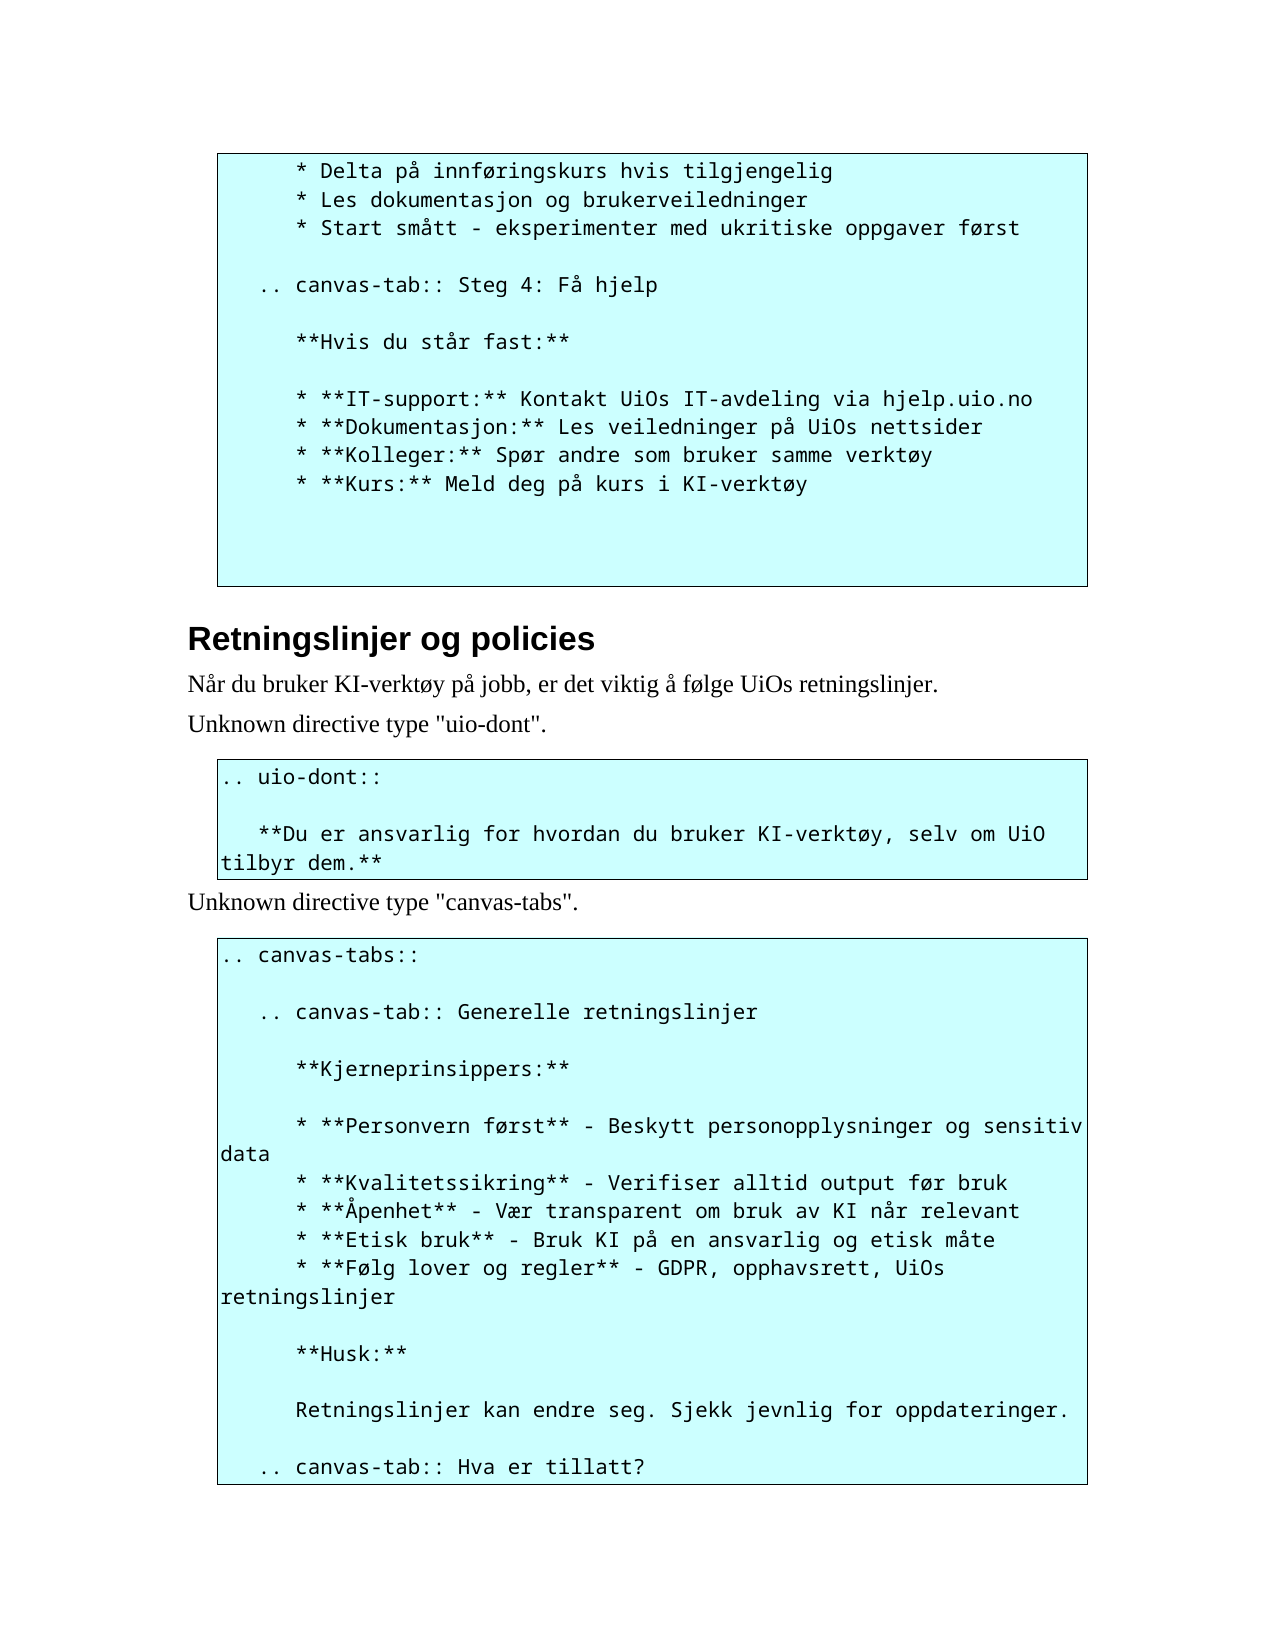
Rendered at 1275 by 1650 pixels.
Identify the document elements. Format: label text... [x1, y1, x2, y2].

text Unknown directive type "uio-dont". [187, 710, 1087, 738]
text .. uio-dont:: **Du er ansvarlig for hvordan du bruker KI-verktøy, selv om UiO tilbyr dem.** [218, 760, 1087, 879]
text Unknown directive type "canvas-tabs". [187, 888, 1087, 916]
text * Delta på innføringskurs hvis tilgjengelig * Les dokumentasjon og brukerveiledninger * Start smått - eksperimenter med ukritiske oppgaver først .. canvas-tab:: Steg 4: Få hjelp **Hvis du står fast:** * **IT-support:** Kontakt UiOs IT-avdeling via hjelp.uio.no * **Dokumentasjon:** Les veiledninger på UiOs nettsider * **Kolleger:** Spør andre som bruker samme verktøy * **Kurs:** Meld deg på kurs i KI-verktøy [218, 154, 1087, 586]
text Når du bruker KI-verktøy på jobb, er det viktig å følge UiOs retningslinjer. [187, 670, 1087, 698]
text .. canvas-tabs:: .. canvas-tab:: Generelle retningslinjer **Kjerneprinsippers:** * **Personvern først** - Beskytt personopplysninger og sensitiv data * **Kvalitetssikring** - Verifiser alltid output før bruk * **Åpenhet** - Vær transparent om bruk av KI når relevant * **Etisk bruk** - Bruk KI på en ansvarlig og etisk måte * **Følg lover og regler** - GDPR, opphavsrett, UiOs retningslinjer **Husk:** Retningslinjer kan endre seg. Sjekk jevnlig for oppdateringer. .. canvas-tab:: Hva er tillatt? [218, 939, 1087, 1484]
subtitle Retningslinjer og policies [187, 620, 1087, 657]
